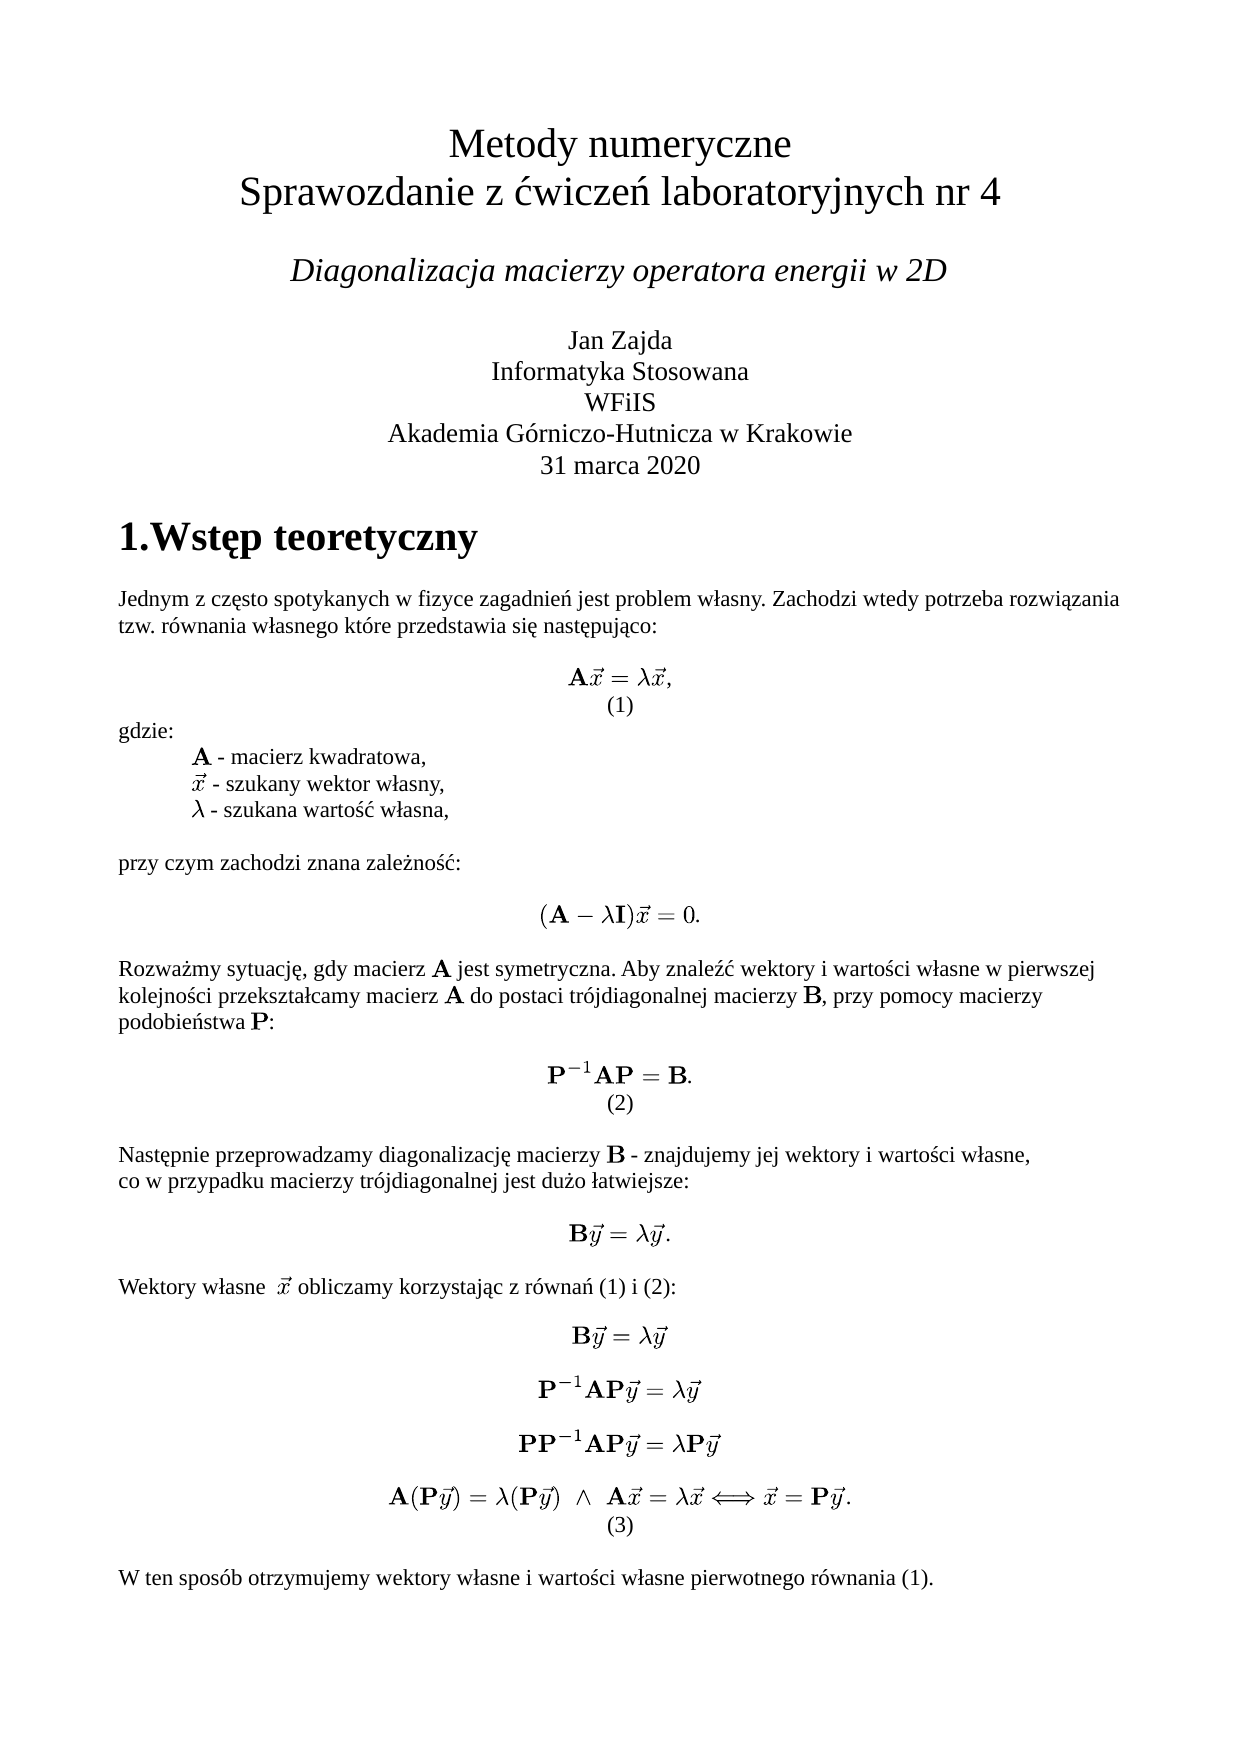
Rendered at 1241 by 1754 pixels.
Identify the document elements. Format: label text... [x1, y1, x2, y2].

text Rozważmy sytuację, gdy macierz jest symetryczna. Aby znaleźć wektory i wartości własne w pierwszej kolejności przekształcamy macierz do postaci trójdiagonalnej macierzy , przy pomocy macierzy podobieństwa : [118, 956, 1122, 1034]
text (2) [118, 1088, 1122, 1115]
text - macierz kwadratowa, [118, 743, 1122, 770]
text . [118, 902, 1122, 929]
text . [118, 1483, 1122, 1511]
text 31 marca 2020 [118, 449, 1122, 480]
text co w przypadku macierzy trójdiagonalnej jest dużo łatwiejsze: [118, 1168, 1122, 1194]
text Diagonalizacja macierzy operatora energii w 2D [118, 250, 1122, 288]
text . [118, 1061, 1122, 1088]
text Informatyka Stosowana [118, 355, 1122, 386]
text gdzie: [118, 717, 1122, 743]
text - szukana wartość własna, [118, 796, 1122, 822]
text Akademia Górniczo-Hutnicza w Krakowie [118, 418, 1122, 449]
text - szukany wektor własny, [118, 770, 1122, 796]
text Sprawozdanie z ćwiczeń laboratoryjnych nr 4 [118, 166, 1122, 214]
text 1.Wstęp teoretyczny [118, 511, 1122, 559]
text przy czym zachodzi znana zależność: [118, 849, 1122, 875]
text , [118, 664, 1122, 691]
text W ten sposób otrzymujemy wektory własne i wartości własne pierwotnego równania (1). [118, 1564, 1122, 1590]
text Jednym z często spotykanych w fizyce zagadnień jest problem własny. Zachodzi wtedy potrzeba rozwiązania tzw. równania własnego które przedstawia się następująco: [118, 585, 1122, 638]
text WFiIS [118, 386, 1122, 418]
text (1) [118, 691, 1122, 717]
text Metody numeryczne [118, 118, 1122, 166]
text . [118, 1220, 1122, 1247]
text Jan Zajda [118, 324, 1122, 355]
text Wektory własne obliczamy korzystając z równań (1) i (2): [118, 1273, 1122, 1299]
text Następnie przeprowadzamy diagonalizację macierzy - znajdujemy jej wektory i wartości własne, [118, 1141, 1122, 1168]
text (3) [118, 1511, 1122, 1537]
